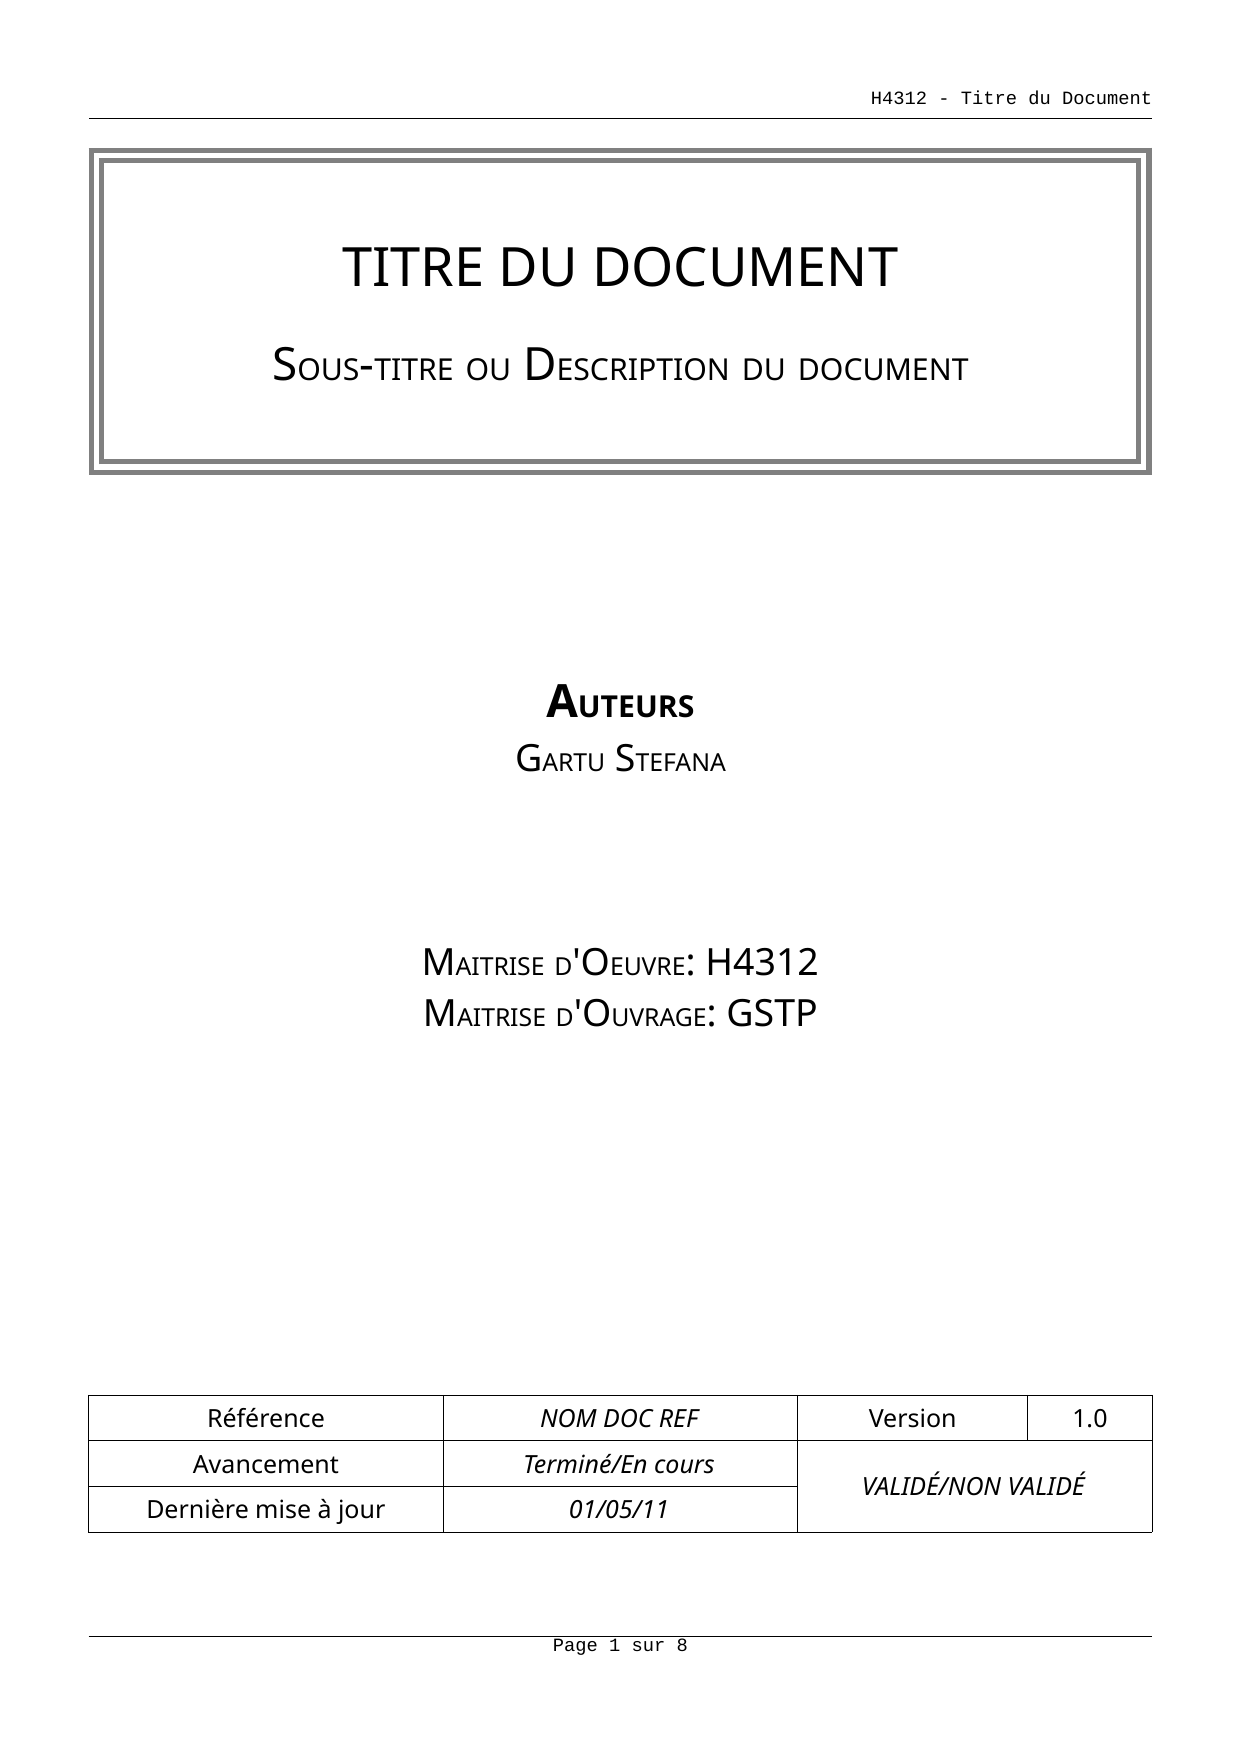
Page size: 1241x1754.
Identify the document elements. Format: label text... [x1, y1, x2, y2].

text Sous-titre ou Description du document [104, 313, 1136, 376]
table_header NOM DOC REF [444, 1396, 797, 1440]
table_cell 01/05/11 [444, 1487, 797, 1532]
text [94, 210, 99, 302]
text [1141, 210, 1146, 302]
table_header 1.0 [1028, 1396, 1152, 1440]
text Maitrise d'Oeuvre: H4312 [88, 935, 1152, 986]
table_header Référence [89, 1396, 443, 1440]
table_cell Avancement [89, 1441, 443, 1486]
text Maitrise d'Ouvrage: GSTP [88, 986, 1152, 1037]
text Titre du Document [104, 210, 1136, 302]
table_cell VALIDÉ/NON VALIDÉ [798, 1441, 1152, 1532]
text Auteurs [88, 669, 1152, 731]
text Gartu Stefana [88, 731, 1152, 782]
table_header Version [798, 1396, 1027, 1440]
table_cell Dernière mise à jour [89, 1487, 443, 1532]
table_cell Terminé/En cours [444, 1441, 797, 1486]
